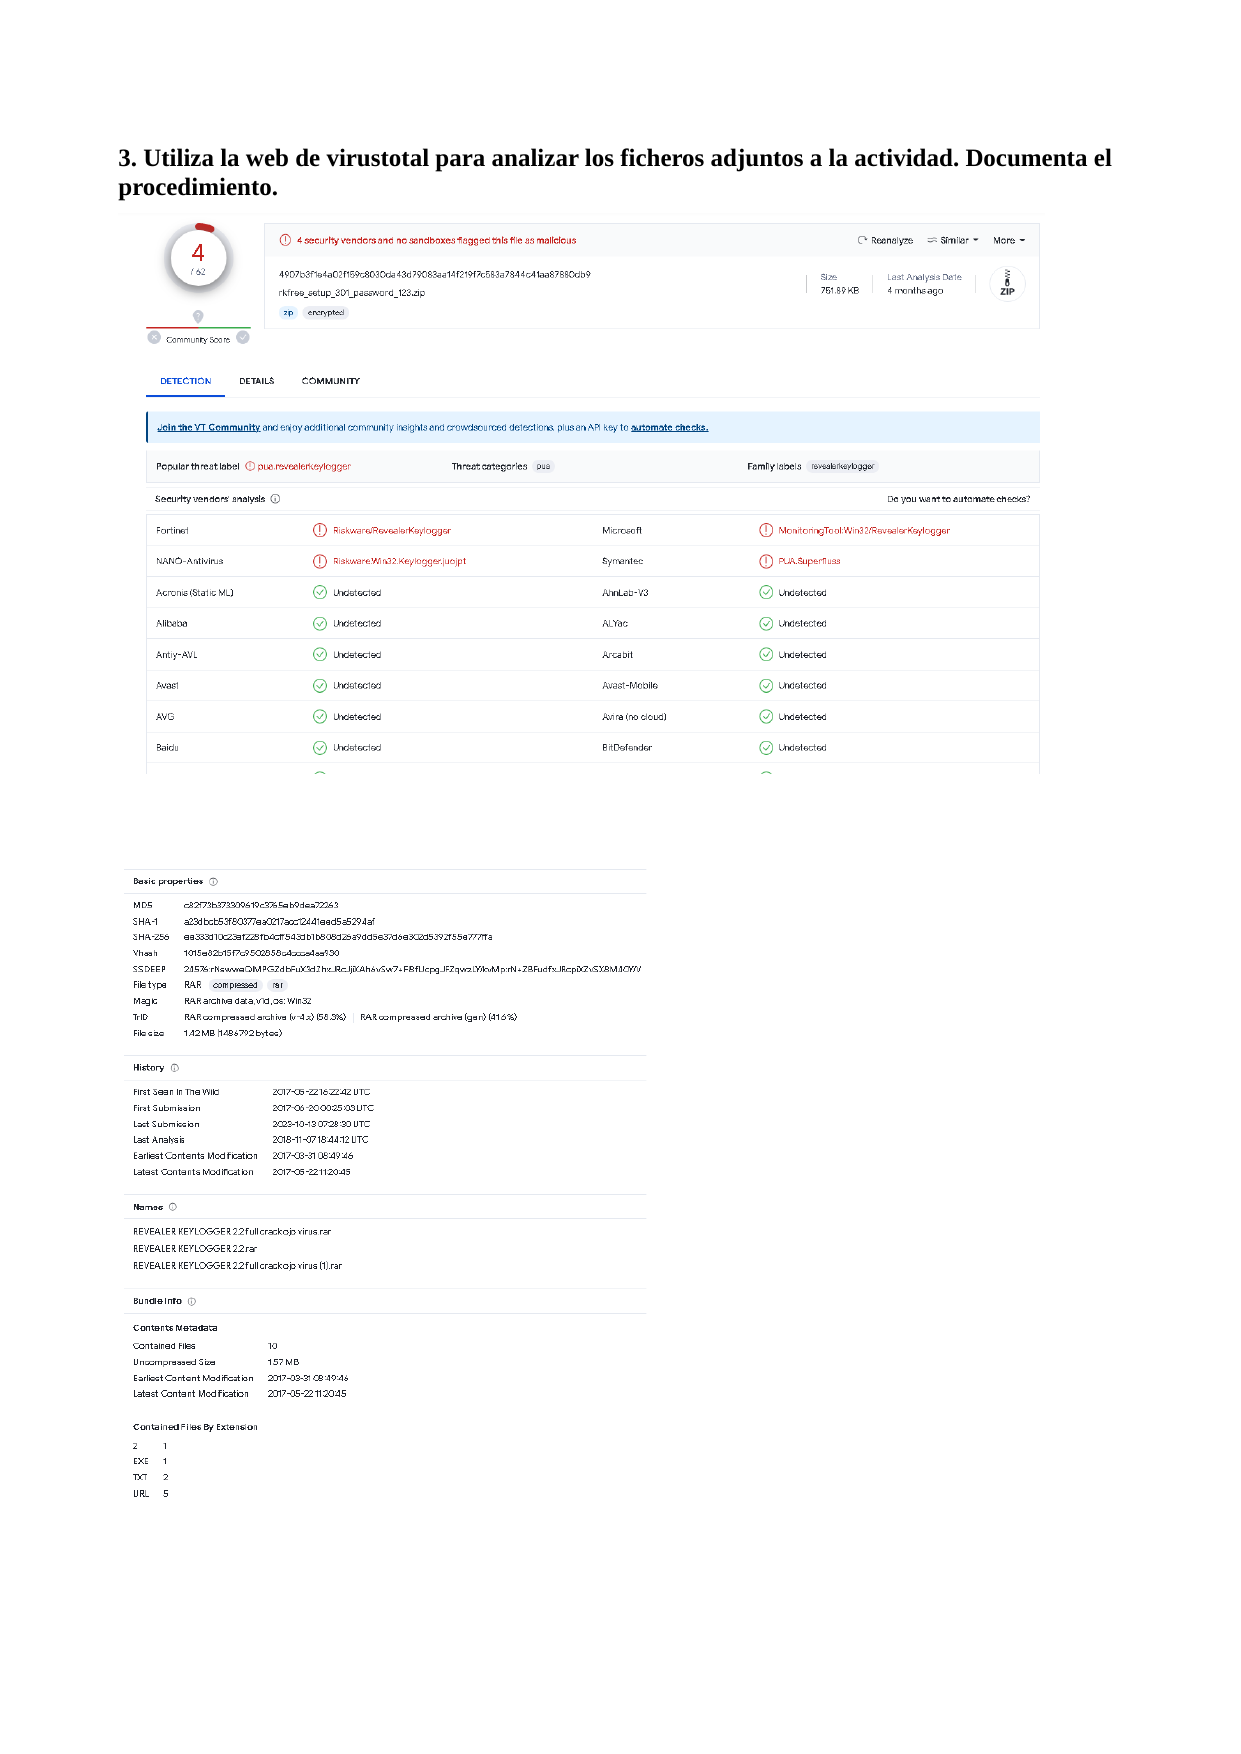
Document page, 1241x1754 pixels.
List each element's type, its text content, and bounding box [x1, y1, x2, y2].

picture [118, 213, 1045, 774]
picture [118, 862, 647, 1507]
subtitle 3. Utiliza la web de virustotal para analizar los ficheros adjuntos a la actividad. Documenta el procedimiento. [118, 143, 1122, 201]
